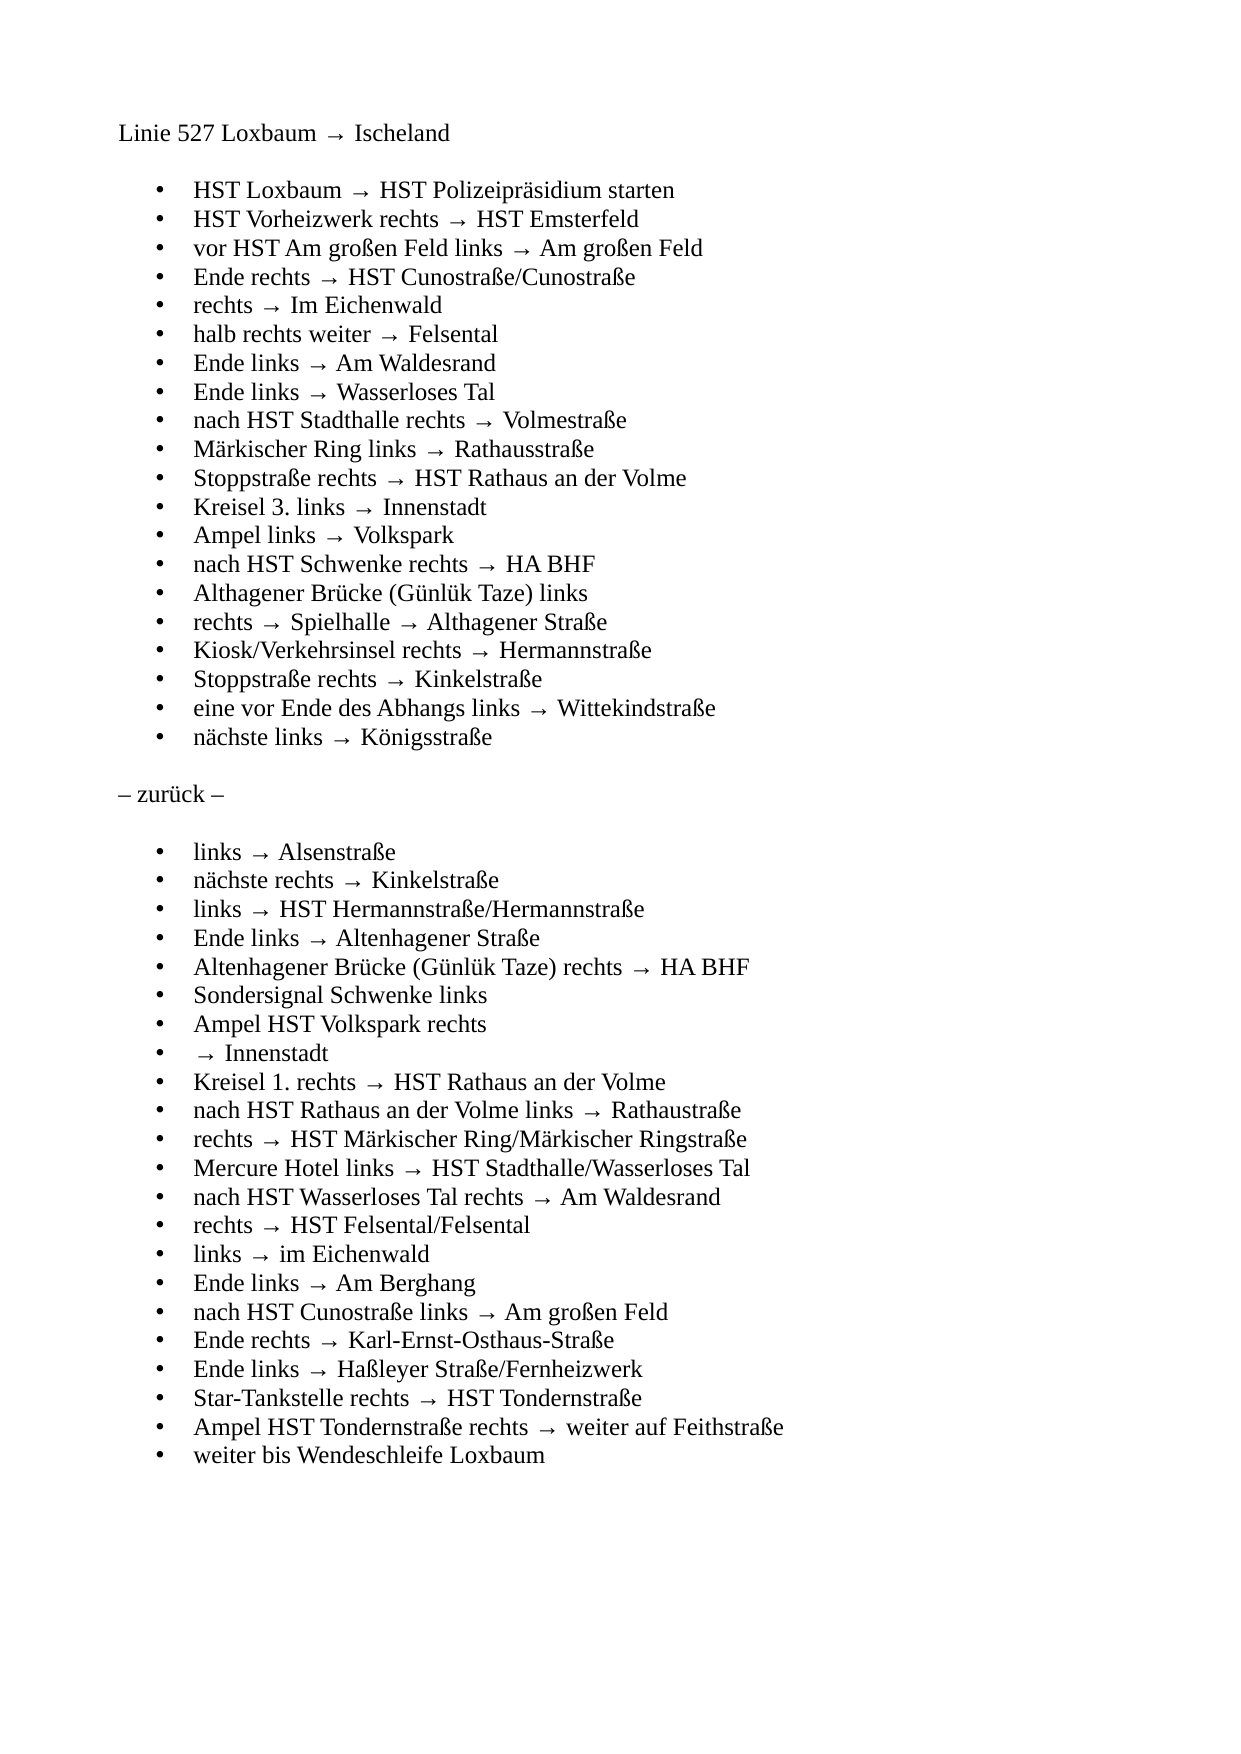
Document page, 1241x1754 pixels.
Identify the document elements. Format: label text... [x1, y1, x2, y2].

list Ampel HST Tondernstraße rechts → weiter auf Feithstraße [156, 1412, 1122, 1441]
list nach HST Rathaus an der Volme links → Rathaustraße [156, 1096, 1122, 1124]
list Ende links → Am Waldesrand [156, 348, 1122, 377]
text – zurück – [118, 779, 1122, 808]
text Linie 527 Loxbaum → Ischeland [118, 118, 1122, 147]
list nächste links → Königsstraße [156, 722, 1122, 751]
list Altenhagener Brücke (Günlük Taze) rechts → HA BHF [156, 952, 1122, 981]
list Kreisel 1. rechts → HST Rathaus an der Volme [156, 1067, 1122, 1096]
list eine vor Ende des Abhangs links → Wittekindstraße [156, 693, 1122, 722]
list Ende links → Wasserloses Tal [156, 377, 1122, 406]
list rechts → Spielhalle → Althagener Straße [156, 607, 1122, 636]
list nach HST Stadthalle rechts → Volmestraße [156, 406, 1122, 434]
list weiter bis Wendeschleife Loxbaum [156, 1441, 1122, 1469]
list rechts → HST Felsental/Felsental [156, 1211, 1122, 1239]
list Sondersignal Schwenke links [156, 981, 1122, 1009]
list nach HST Schwenke rechts → HA BHF [156, 549, 1122, 578]
list vor HST Am großen Feld links → Am großen Feld [156, 233, 1122, 262]
list halb rechts weiter → Felsental [156, 319, 1122, 348]
list Stoppstraße rechts → HST Rathaus an der Volme [156, 463, 1122, 492]
list Ende links → Am Berghang [156, 1268, 1122, 1297]
list Märkischer Ring links → Rathausstraße [156, 434, 1122, 463]
list Stoppstraße rechts → Kinkelstraße [156, 664, 1122, 693]
list Ende rechts → HST Cunostraße/Cunostraße [156, 262, 1122, 291]
list HST Vorheizwerk rechts → HST Emsterfeld [156, 204, 1122, 233]
list Althagener Brücke (Günlük Taze) links [156, 578, 1122, 607]
list Star-Tankstelle rechts → HST Tondernstraße [156, 1383, 1122, 1412]
list nächste rechts → Kinkelstraße [156, 866, 1122, 894]
list → Innenstadt [156, 1038, 1122, 1067]
list Kiosk/Verkehrsinsel rechts → Hermannstraße [156, 636, 1122, 664]
list links → HST Hermannstraße/Hermannstraße [156, 894, 1122, 923]
list nach HST Cunostraße links → Am großen Feld [156, 1297, 1122, 1326]
list Mercure Hotel links → HST Stadthalle/Wasserloses Tal [156, 1153, 1122, 1182]
list rechts → Im Eichenwald [156, 291, 1122, 319]
list nach HST Wasserloses Tal rechts → Am Waldesrand [156, 1182, 1122, 1211]
list links → im Eichenwald [156, 1239, 1122, 1268]
list Ampel links → Volkspark [156, 521, 1122, 549]
list Ende rechts → Karl-Ernst-Osthaus-Straße [156, 1326, 1122, 1354]
list links → Alsenstraße [156, 837, 1122, 866]
list HST Loxbaum → HST Polizeipräsidium starten [156, 176, 1122, 204]
list Ende links → Altenhagener Straße [156, 923, 1122, 952]
list Kreisel 3. links → Innenstadt [156, 492, 1122, 521]
list Ampel HST Volkspark rechts [156, 1009, 1122, 1038]
list rechts → HST Märkischer Ring/Märkischer Ringstraße [156, 1124, 1122, 1153]
list Ende links → Haßleyer Straße/Fernheizwerk [156, 1354, 1122, 1383]
